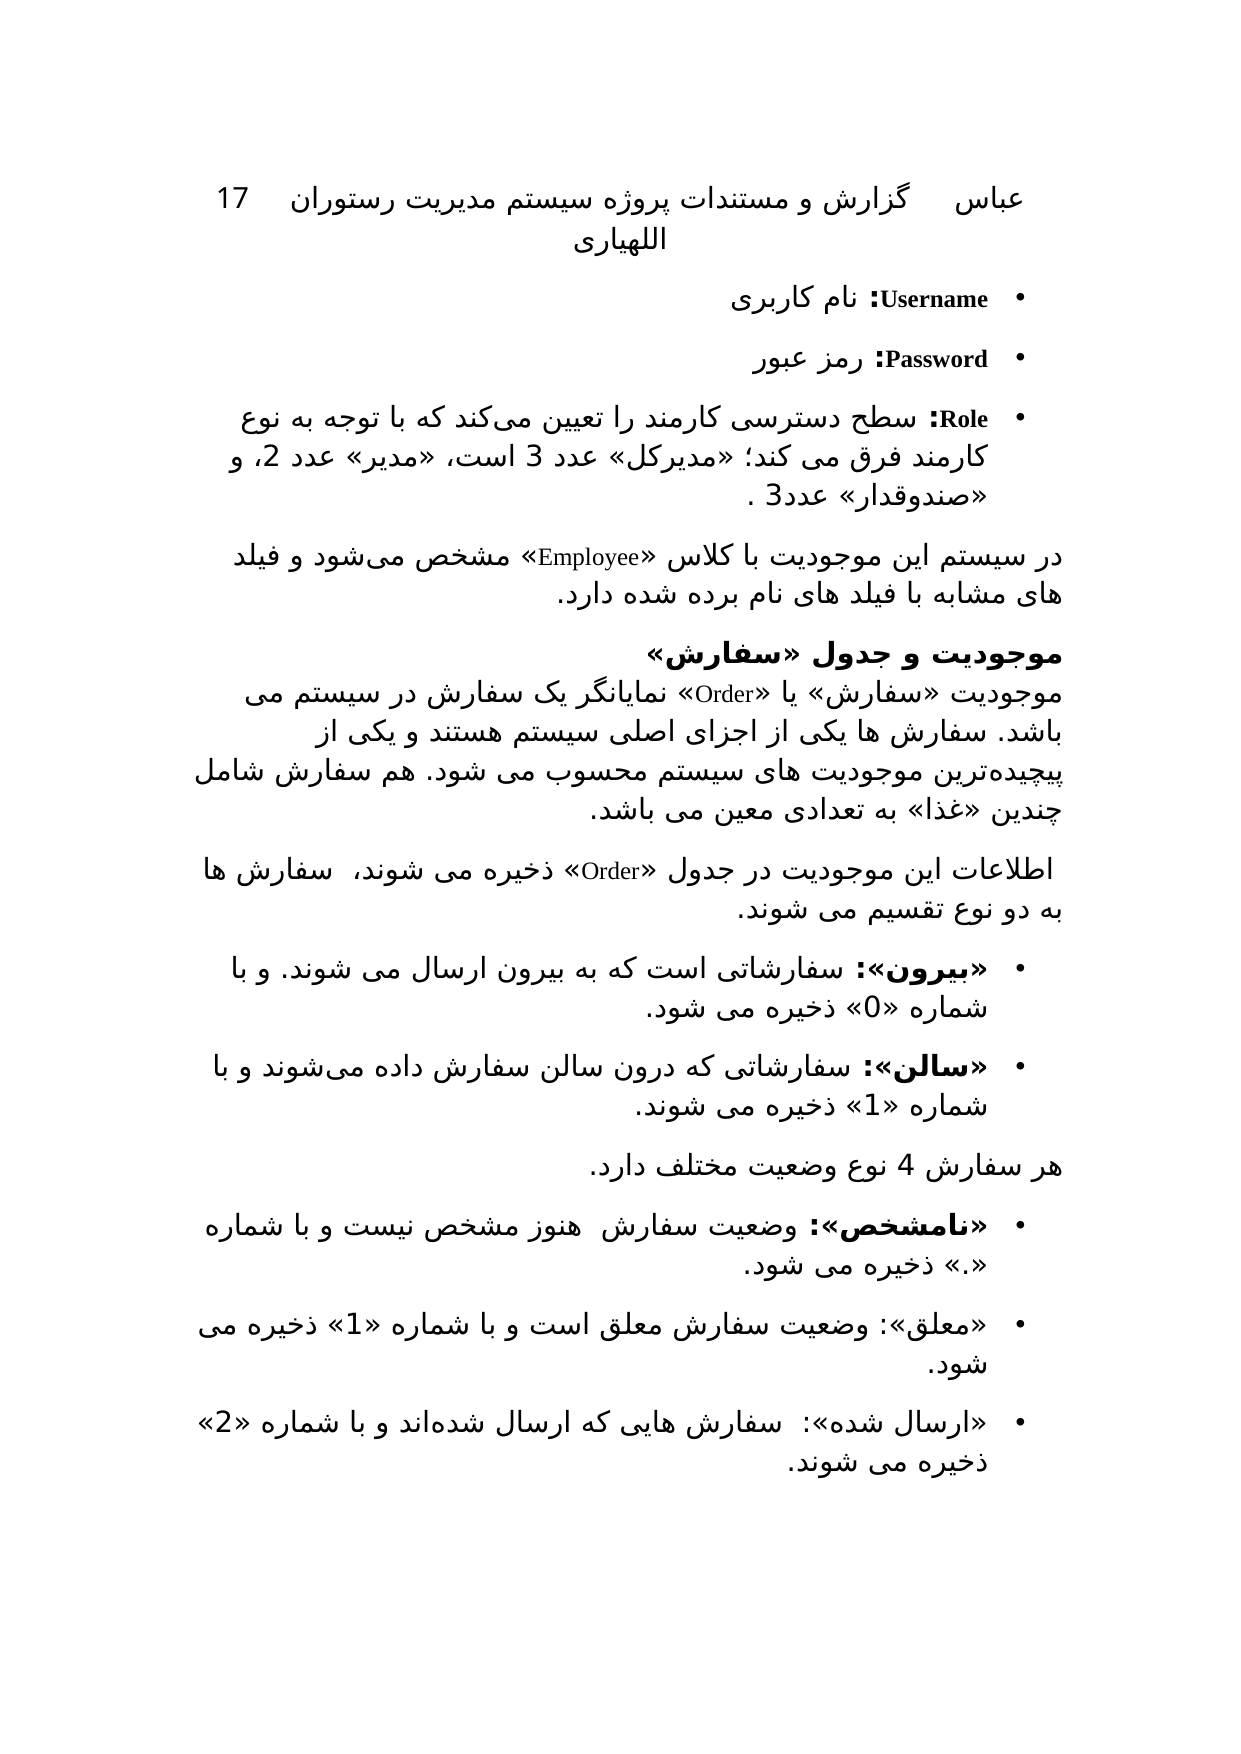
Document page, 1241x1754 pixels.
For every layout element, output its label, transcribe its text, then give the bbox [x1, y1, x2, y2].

text اطلاعات این موجودیت در جدول «Order» ذخیره می شوند، سفارش ها به دو نوع تقسیم می شوند. [177, 852, 1063, 925]
list «نامشخص»: وضعیت سفارش هنوز مشخص نیست و با شماره «.» ذخیره می شود. [177, 1208, 1026, 1281]
subtitle موجودیت و جدول «سفارش» [177, 637, 1063, 671]
list Username: نام کاربری [177, 281, 1026, 314]
list Password: رمز عبور [177, 340, 1026, 374]
list «ارسال شده»: سفارش هایی که ارسال شده‌اند و با شماره «2» ذخیره می شوند. [177, 1406, 1026, 1479]
list «سالن»: سفارشاتی که درون سالن سفارش داده می‌شوند و با شماره «1» ذخیره می شوند. [177, 1050, 1026, 1123]
text در سیستم این موجودیت با کلاس «Employee» مشخص می‌شود و فیلد های مشابه با فیلد های نام برده شده دارد. [177, 538, 1063, 611]
text هر سفارش 4 نوع وضعیت مختلف دارد. [177, 1148, 1063, 1182]
list «بیرون»: سفارشاتی است که به بیرون ارسال می شوند. و با شماره «0» ذخیره می شود. [177, 951, 1026, 1024]
list «معلق»: وضعیت سفارش معلق است و با شماره «1» ذخیره می شود. [177, 1307, 1026, 1380]
text موجودیت «سفارش» یا «Order» نمایانگر یک سفارش در سیستم می باشد. سفارش ها یکی از اجزای اصلی سیستم هستند و یکی از پیچیده‌ترین موجودیت های سیستم محسوب می شود. هم سفارش شامل چندین «غذا» به تعدادی معین می باشد. [177, 676, 1063, 826]
list Role: سطح دسترسی کارمند را تعیین می‌کند که با توجه به نوع کارمند فرق می کند؛ «مدیرکل» عدد 3 است، «مدیر» عدد 2، و «صندوقدار» عدد3 . [177, 400, 1026, 512]
